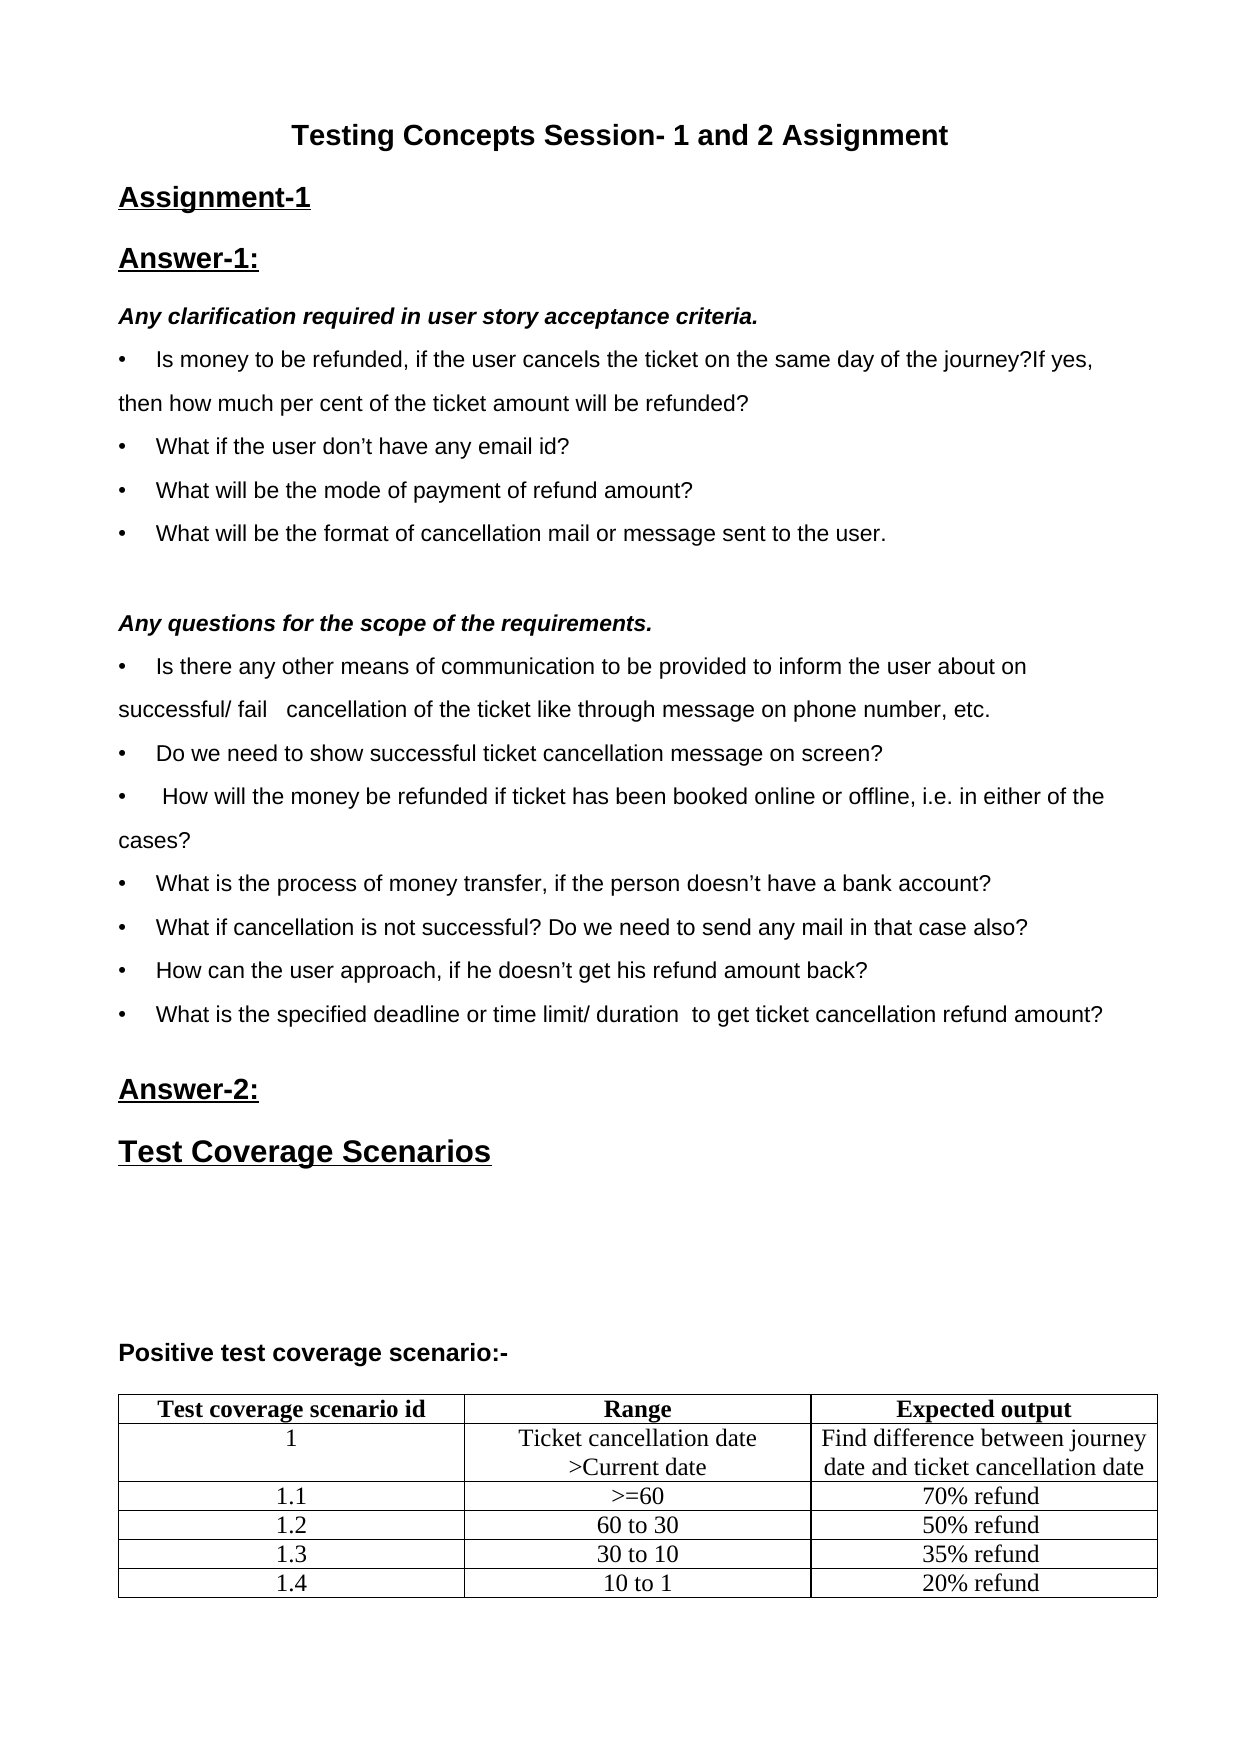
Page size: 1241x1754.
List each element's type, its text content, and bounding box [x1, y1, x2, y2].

table_cell 20% refund [812, 1569, 1157, 1597]
table_cell Ticket cancellation date >Current date [465, 1424, 810, 1481]
list What is the process of money transfer, if the person doesn’t have a bank account? [81, 870, 1122, 897]
table_cell >=60 [465, 1482, 810, 1510]
text Any clarification required in user story acceptance criteria. [118, 303, 1122, 329]
table_cell 1.4 [119, 1569, 464, 1597]
text Any questions for the scope of the requirements. [118, 609, 1122, 636]
table_header Range [465, 1395, 810, 1423]
table_cell 1.1 [119, 1482, 464, 1510]
text Answer-1: [118, 241, 1122, 275]
list What will be the mode of payment of refund amount? [81, 477, 1122, 503]
list What if the user don’t have any email id? [81, 433, 1122, 459]
table_cell 1.2 [119, 1511, 464, 1539]
text Positive test coverage scenario:- [118, 1338, 1122, 1366]
table_header Expected output [812, 1395, 1157, 1423]
list Is there any other means of communication to be provided to inform the user about on successful/ fail cancellation of the ticket like through message on phone number, etc. [81, 653, 1122, 723]
table_cell 30 to 10 [465, 1540, 810, 1568]
text Test Coverage Scenarios [118, 1133, 1122, 1169]
table_cell 60 to 30 [465, 1511, 810, 1539]
text Assignment-1 [118, 180, 1122, 213]
table_header Test coverage scenario id [119, 1395, 464, 1423]
text Answer-2: [118, 1072, 1122, 1106]
table_cell 35% refund [812, 1540, 1157, 1568]
table_cell 50% refund [812, 1511, 1157, 1539]
list What if cancellation is not successful? Do we need to send any mail in that case also? [81, 914, 1122, 940]
table_cell Find difference between journey date and ticket cancellation date [812, 1424, 1157, 1481]
text Testing Concepts Session- 1 and 2 Assignment [118, 118, 1122, 152]
list How can the user approach, if he doesn’t get his refund amount back? [81, 957, 1122, 983]
table_cell 70% refund [812, 1482, 1157, 1510]
list What will be the format of cancellation mail or message sent to the user. [81, 520, 1122, 546]
table_cell 1.3 [119, 1540, 464, 1568]
list Is money to be refunded, if the user cancels the ticket on the same day of the journey?If yes, then how much per cent of the ticket amount will be refunded? [81, 346, 1122, 416]
table_cell 1 [119, 1424, 464, 1481]
list What is the specified deadline or time limit/ duration to get ticket cancellation refund amount? [81, 1001, 1122, 1027]
list How will the money be refunded if ticket has been booked online or offline, i.e. in either of the cases? [81, 783, 1122, 853]
table_cell 10 to 1 [465, 1569, 810, 1597]
list Do we need to show successful ticket cancellation message on screen? [81, 740, 1122, 766]
